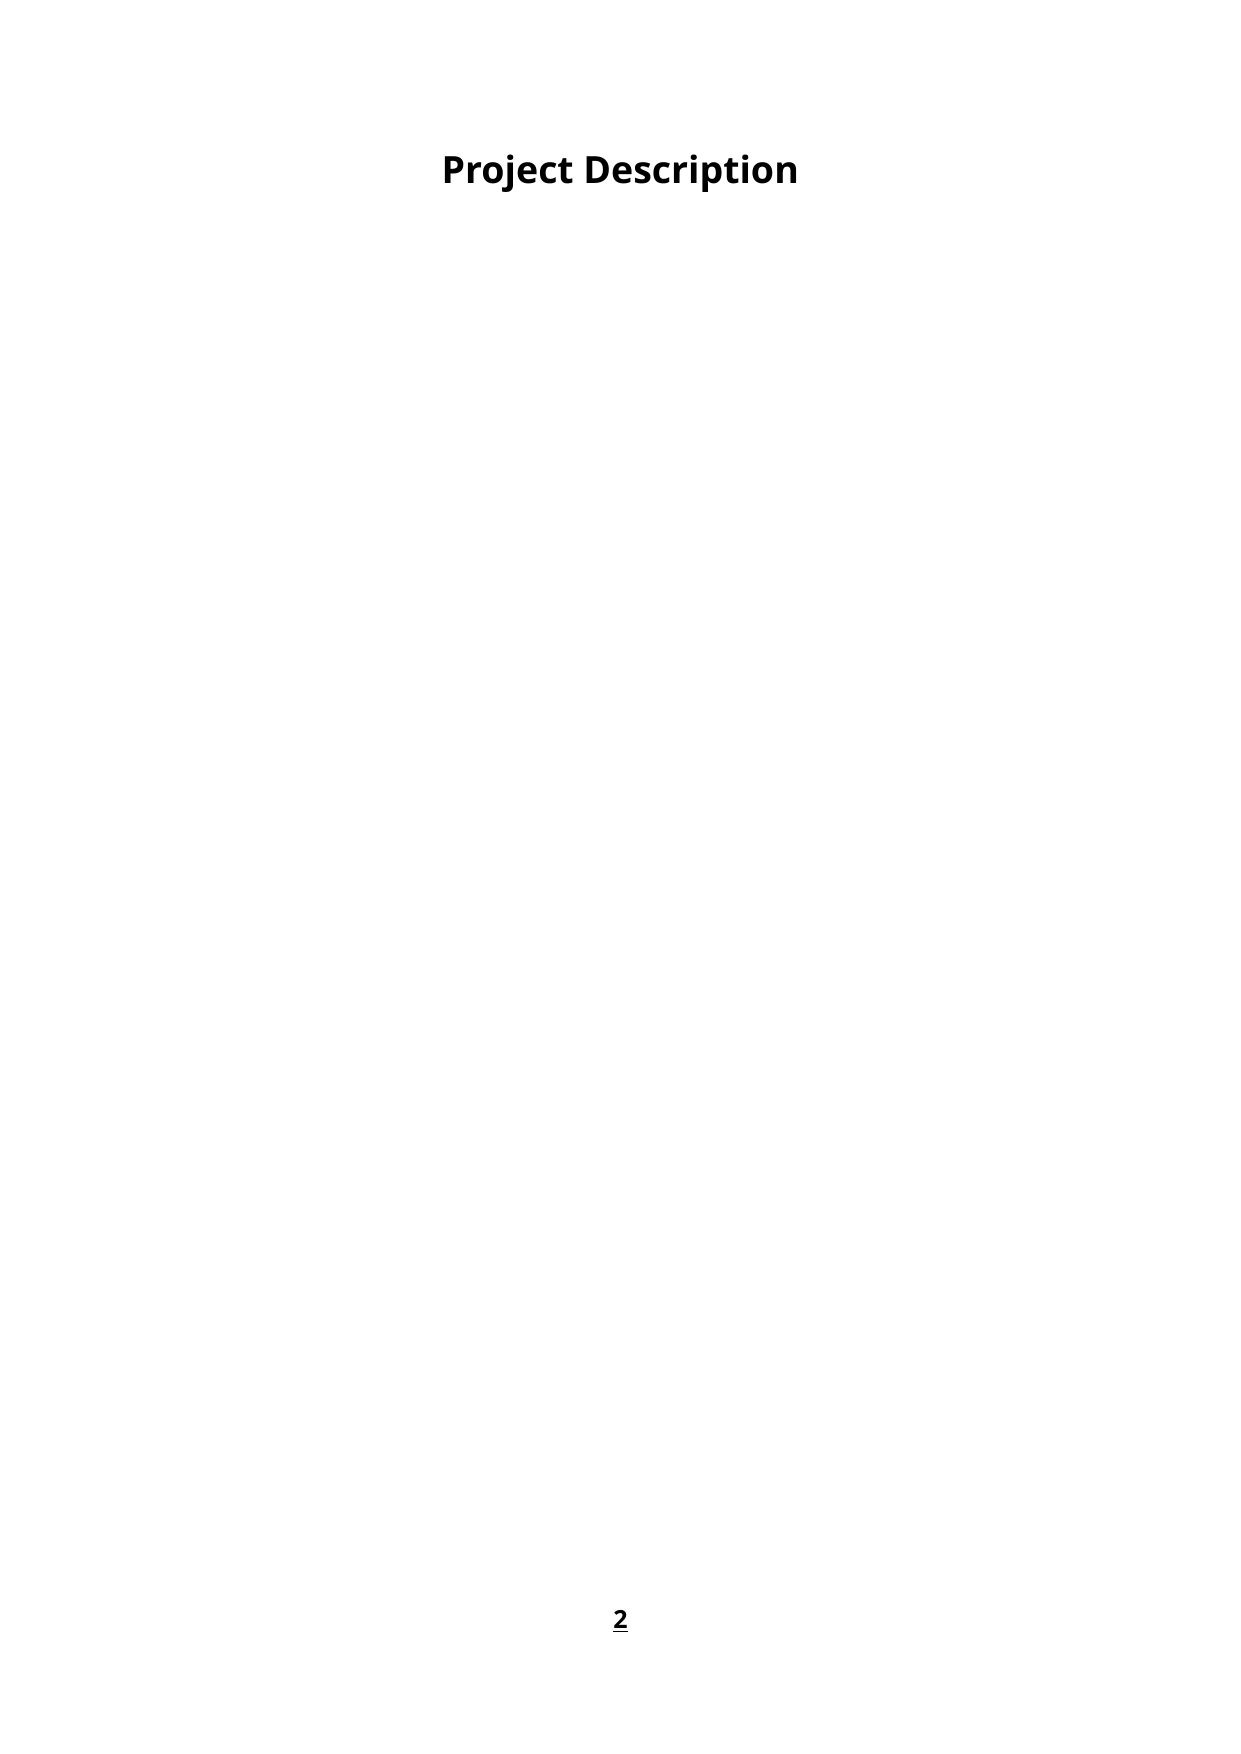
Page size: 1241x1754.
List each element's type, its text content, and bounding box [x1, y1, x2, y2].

subtitle Project Description [118, 143, 1122, 194]
